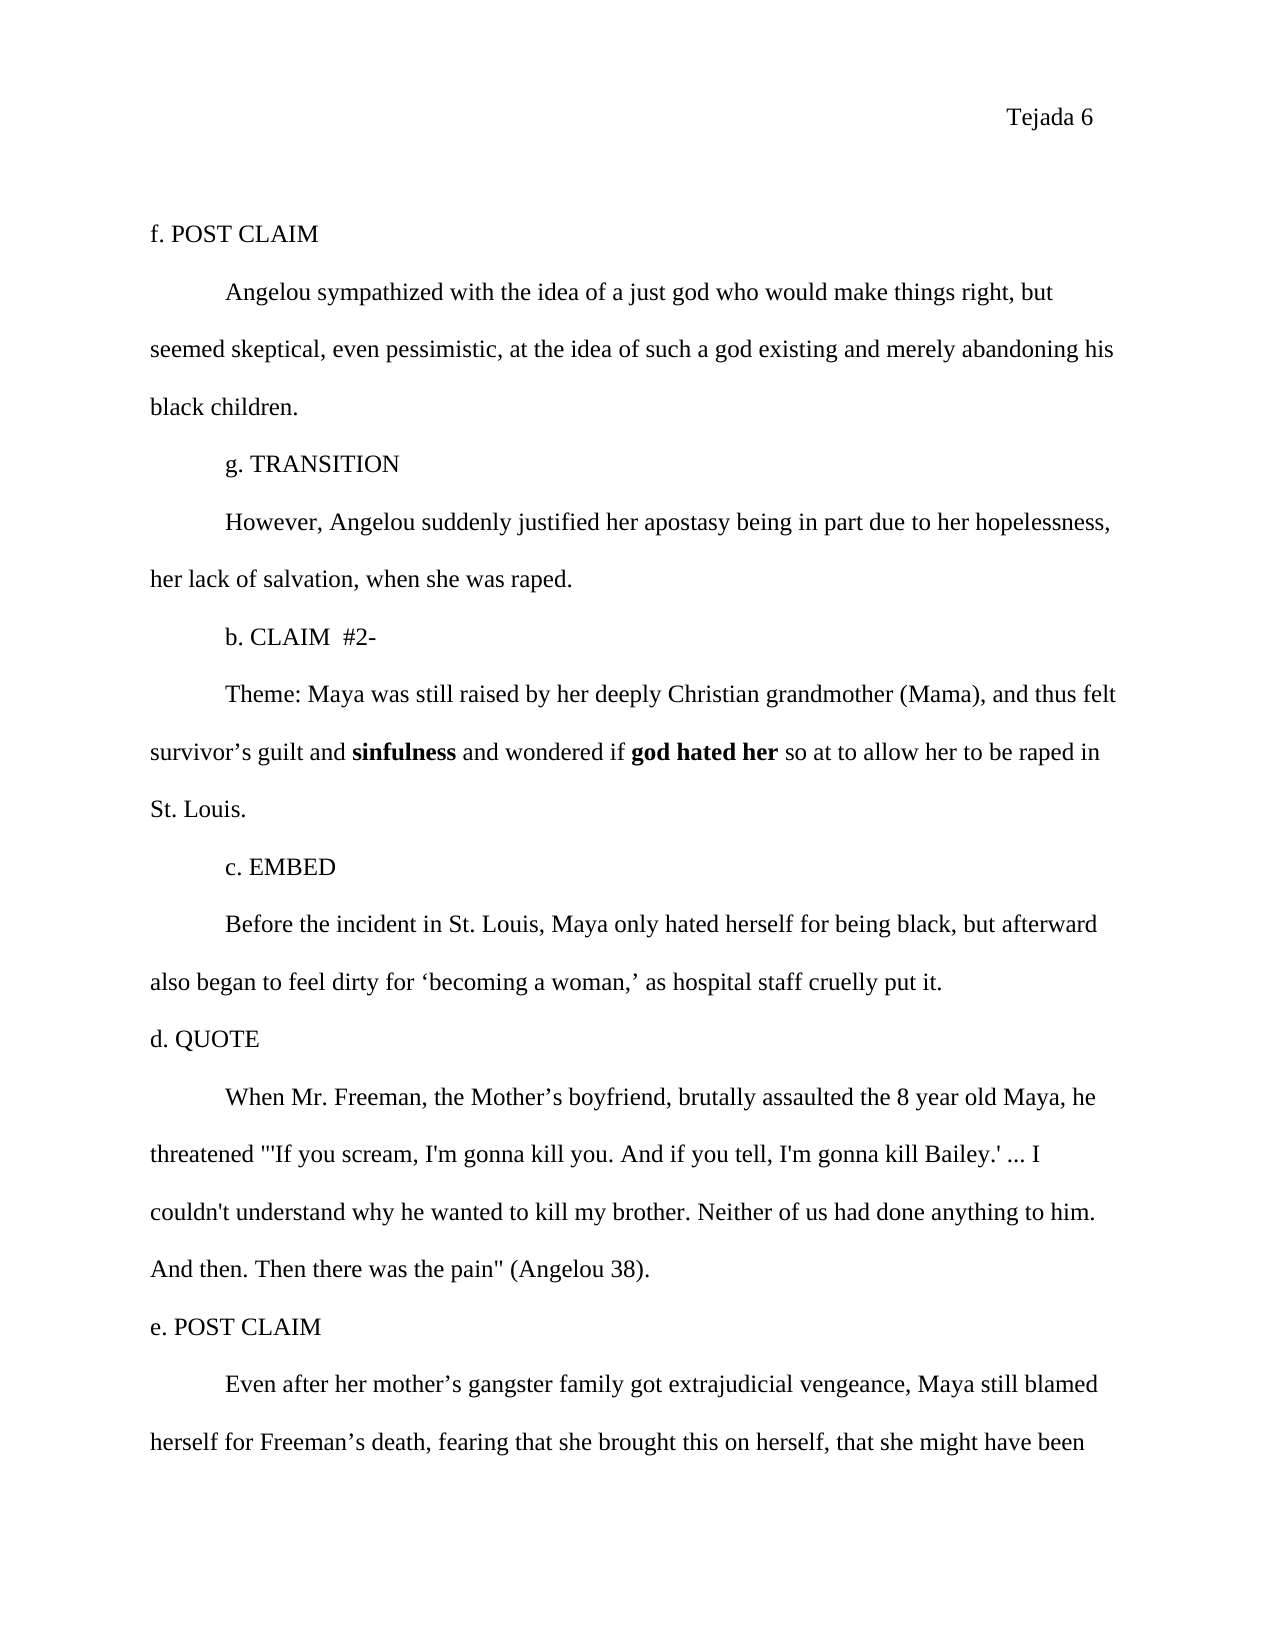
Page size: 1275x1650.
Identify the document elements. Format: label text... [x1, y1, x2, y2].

text When Mr. Freeman, the Mother’s boyfriend, brutally assaulted the 8 year old Maya, he threatened "'If you scream, I'm gonna kill you. And if you tell, I'm gonna kill Bailey.' ... I couldn't understand why he wanted to kill my brother. Neither of us had done anything to him. And then. Then there was the pain" (Angelou 38). [150, 1082, 1125, 1283]
text Even after her mother’s gangster family got extrajudicial vengeance, Maya still blamed herself for Freeman’s death, fearing that she brought this on herself, that she might have been [150, 1369, 1125, 1455]
text e. POST CLAIM [150, 1312, 1125, 1340]
text Before the incident in St. Louis, Maya only hated herself for being black, but afterward also began to feel dirty for ‘becoming a woman,’ as hospital staff cruelly put it. [150, 909, 1125, 995]
text b. CLAIM #2- [150, 622, 1125, 650]
text d. QUOTE [150, 1024, 1125, 1053]
text However, Angelou suddenly justified her apostasy being in part due to her hopelessness, her lack of salvation, when she was raped. [150, 507, 1125, 593]
text Angelou sympathized with the idea of a just god who would make things right, but seemed skeptical, even pessimistic, at the idea of such a god existing and merely abandoning his black children. [150, 277, 1125, 420]
text f. POST CLAIM [150, 219, 1125, 248]
text c. EMBED [150, 852, 1125, 880]
text Theme: Maya was still raised by her deeply Christian grandmother (Mama), and thus felt survivor’s guilt and sinfulness and wondered if god hated her so at to allow her to be raped in St. Louis. [150, 679, 1125, 823]
text g. TRANSITION [150, 449, 1125, 478]
